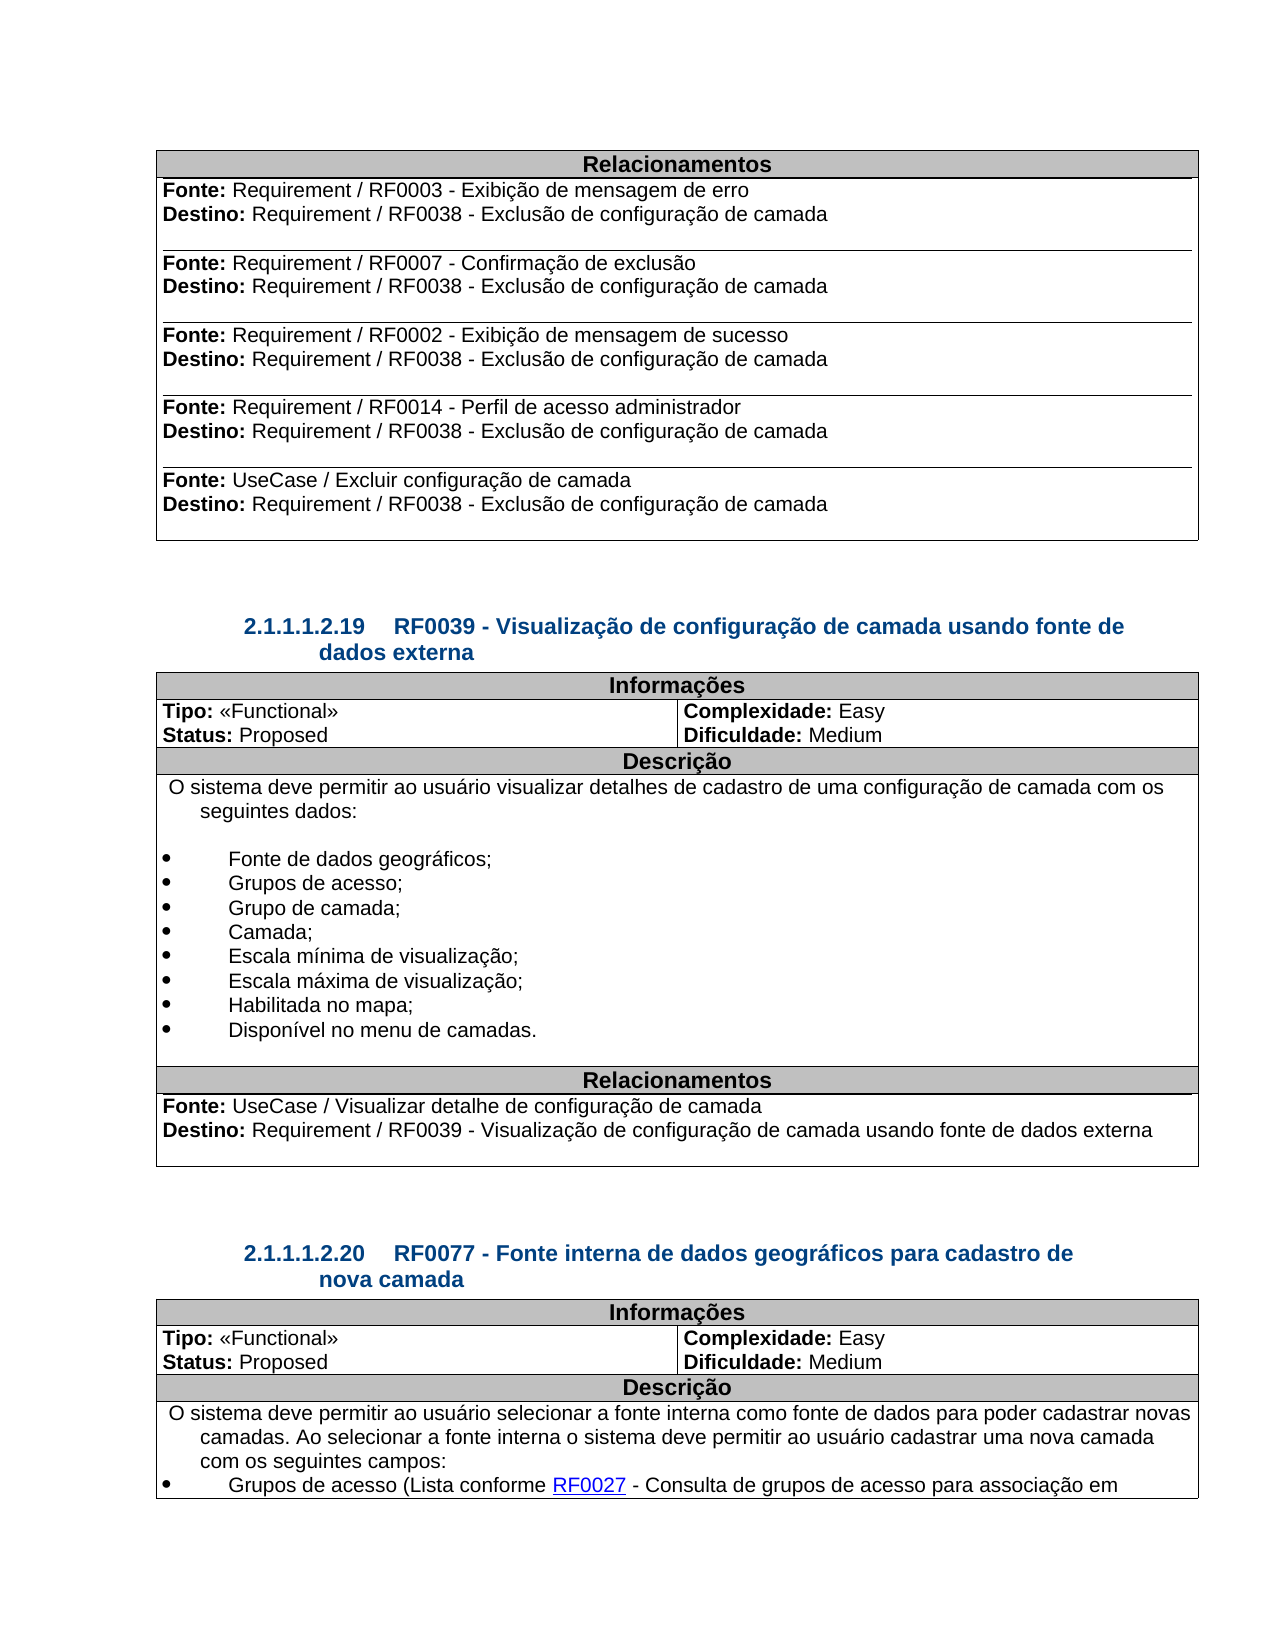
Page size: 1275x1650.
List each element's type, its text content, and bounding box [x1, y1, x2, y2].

table_cell O sistema deve permitir ao usuário visualizar detalhes de cadastro de uma configuração de camada com os seguintes dados: Fonte de dados geográficos; Grupos de acesso; Grupo de camada; Camada; Escala mínima de visualização; Escala máxima de visualização; Habilitada no mapa; Disponível no menu de camadas. [157, 775, 1198, 1066]
table_cell Fonte: Requirement / RF0007 - Confirmação de exclusão Destino: Requirement / RF0038 - Exclusão de configuração de camada [163, 251, 1192, 322]
table_cell Complexidade: Easy Dificuldade: Medium [678, 1326, 1198, 1374]
table_cell Descrição [157, 748, 1198, 774]
table_cell [157, 1094, 163, 1166]
table_header Informações [157, 1300, 1198, 1325]
table_cell [1192, 1094, 1198, 1166]
table_cell Complexidade: Easy Dificuldade: Medium [678, 700, 1198, 747]
table_header Fonte: Requirement / RF0003 - Exibição de mensagem de erro Destino: Requirement / RF0038 - Exclusão de configuração de camada [163, 179, 1192, 250]
table_header Fonte: UseCase / Visualizar detalhe de configuração de camada Destino: Requirement / RF0039 - Visualização de configuração de camada usando fonte de dados externa [163, 1095, 1192, 1166]
table_cell Fonte: Requirement / RF0014 - Perfil de acesso administrador Destino: Requirement / RF0038 - Exclusão de configuração de camada [163, 396, 1192, 467]
list RF0077 - Fonte interna de dados geográficos para cadastro de nova camada [244, 1239, 1125, 1292]
table_cell Descrição [157, 1375, 1198, 1401]
list RF0039 - Visualização de configuração de camada usando fonte de dados externa [244, 613, 1125, 666]
table_cell Relacionamentos [157, 151, 1198, 177]
table_header Informações [157, 673, 1198, 699]
table_cell Fonte: Requirement / RF0002 - Exibição de mensagem de sucesso Destino: Requirement / RF0038 - Exclusão de configuração de camada [163, 323, 1192, 394]
table_cell Fonte: UseCase / Excluir configuração de camada Destino: Requirement / RF0038 - Exclusão de configuração de camada [163, 468, 1192, 539]
table_cell Tipo: «Functional» Status: Proposed [157, 1326, 677, 1374]
table_cell O sistema deve permitir ao usuário selecionar a fonte interna como fonte de dados para poder cadastrar novas camadas. Ao selecionar a fonte interna o sistema deve permitir ao usuário cadastrar uma nova camada com os seguintes campos: Grupos de acesso (Lista conforme RF0027 - Consulta de grupos de acesso para associação em configuração de camada); Grupo de camada (Seleção conforme RF0023 - Consulta de grupos de camadas para associação em configuração de camada); Nome da camada (Alfanumérico com até 50 caracteres); Adicionar atributos para a camada (Adição conforme RF0079 - Adição de atributos a camada); Ícone (Seleção conforme RF0081 - Ícones de camada); Escala mínima de visualização (Seleção conforme RF0030 - Lista de dados estáticos para escala de camada); Escala máxima de visualização (Seleção conforme RF0030 - Lista de dados estáticos para escala de camada); Inicia habilitada no mapa (Verdadeiro ou falso); Disponível no menu de camadas (Verdadeiro ou falso); Disponível para receber postagens. [157, 1402, 1198, 1498]
table_cell [157, 178, 1198, 539]
table_cell Relacionamentos [157, 1067, 1198, 1093]
table_cell Tipo: «Functional» Status: Proposed [157, 700, 677, 747]
